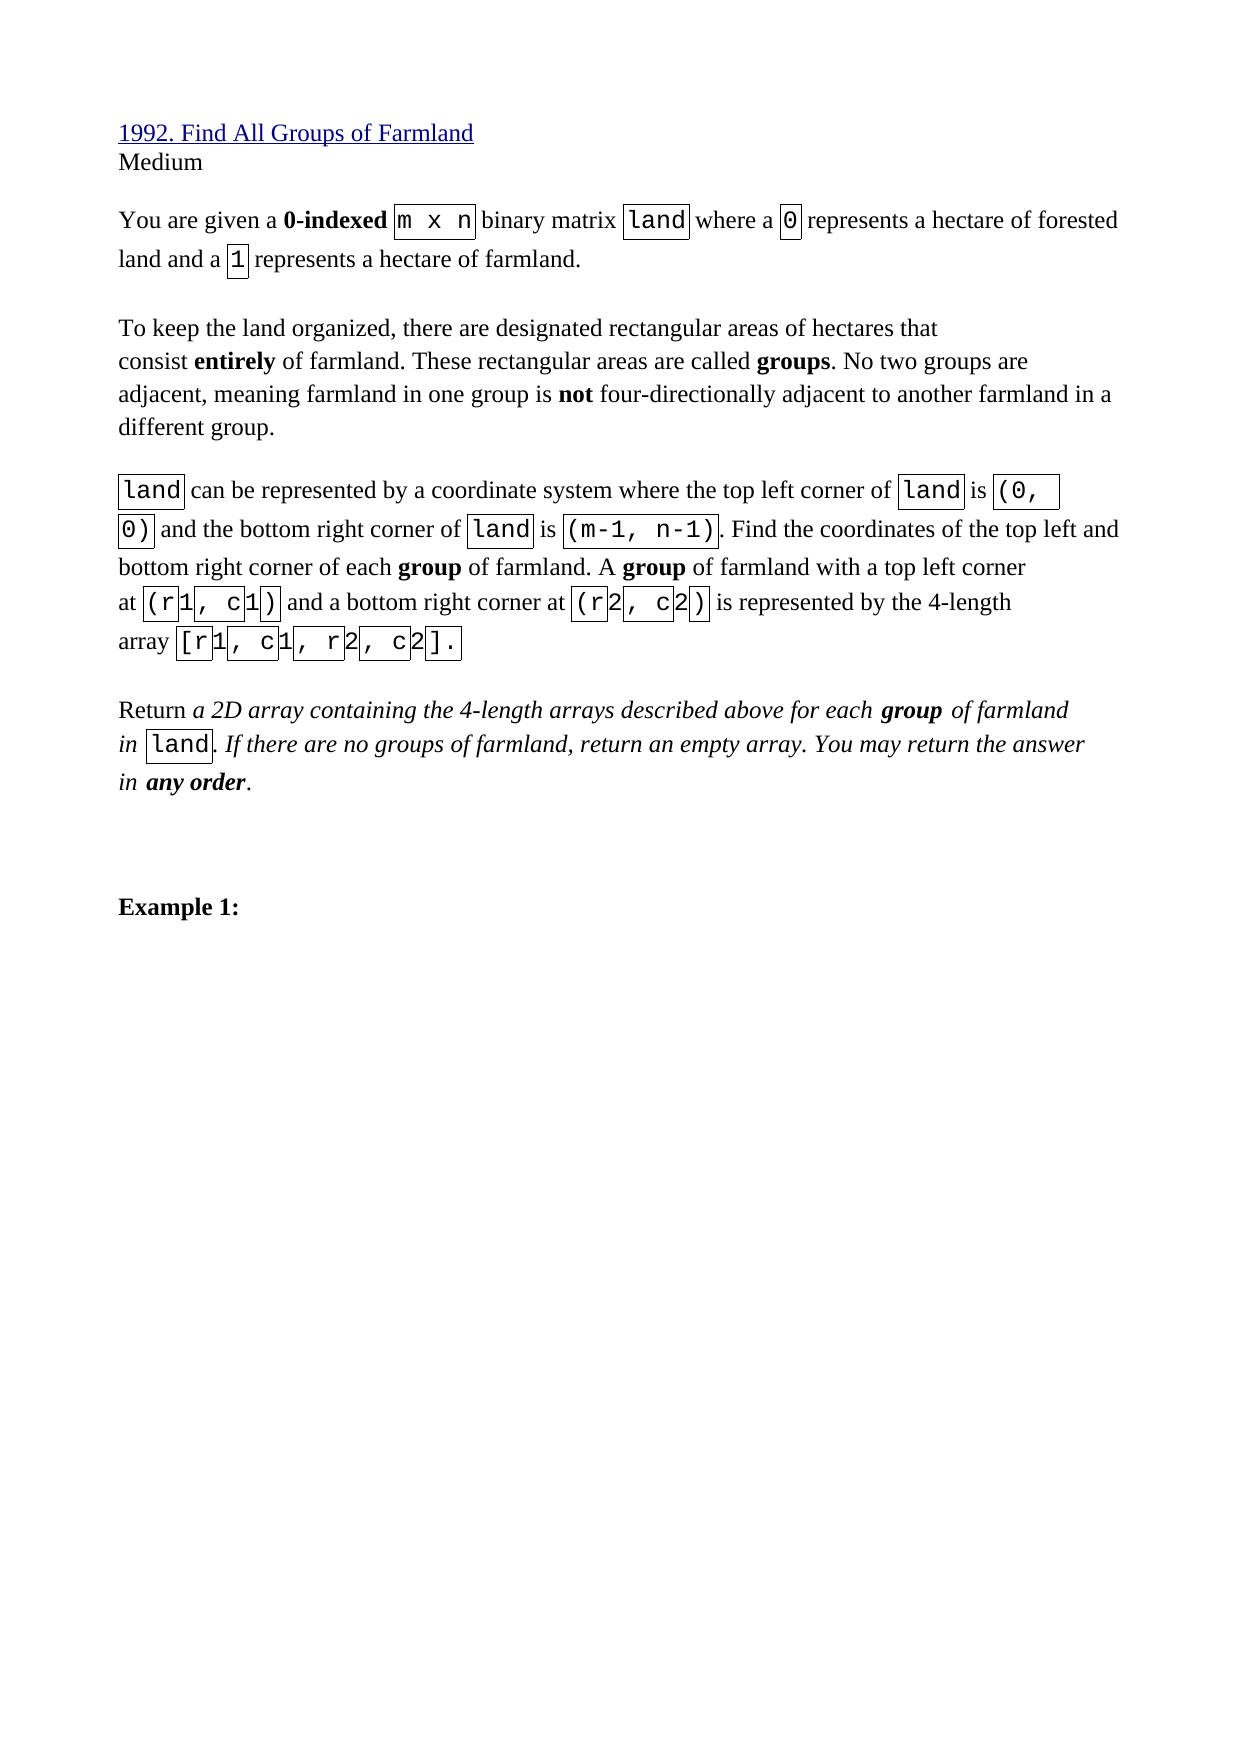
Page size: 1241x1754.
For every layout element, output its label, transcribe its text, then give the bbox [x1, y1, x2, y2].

text Example 1: [118, 892, 1122, 921]
text To keep the land organized, there are designated rectangular areas of hectares that consist entirely of farmland. These rectangular areas are called groups. No two groups are adjacent, meaning farmland in one group is not four-directionally adjacent to another farmland in a different group. [118, 313, 1122, 441]
text Return a 2D array containing the 4-length arrays described above for each group of farmland in land. If there are no groups of farmland, return an empty array. You may return the answer in any order. [118, 695, 1122, 796]
text land can be represented by a coordinate system where the top left corner of land is (0, 0) and the bottom right corner of land is (m-1, n-1). Find the coordinates of the top left and bottom right corner of each group of farmland. A group of farmland with a top left corner at (r1, c1) and a bottom right corner at (r2, c2) is represented by the 4-length array [r1, c1, r2, c2]. [118, 474, 1122, 660]
text You are given a 0-indexed m x n binary matrix land where a 0 represents a hectare of forested land and a 1 represents a hectare of farmland. [118, 204, 1122, 278]
text 1992. Find All Groups of Farmland [118, 118, 1122, 147]
text Medium [118, 147, 1122, 176]
